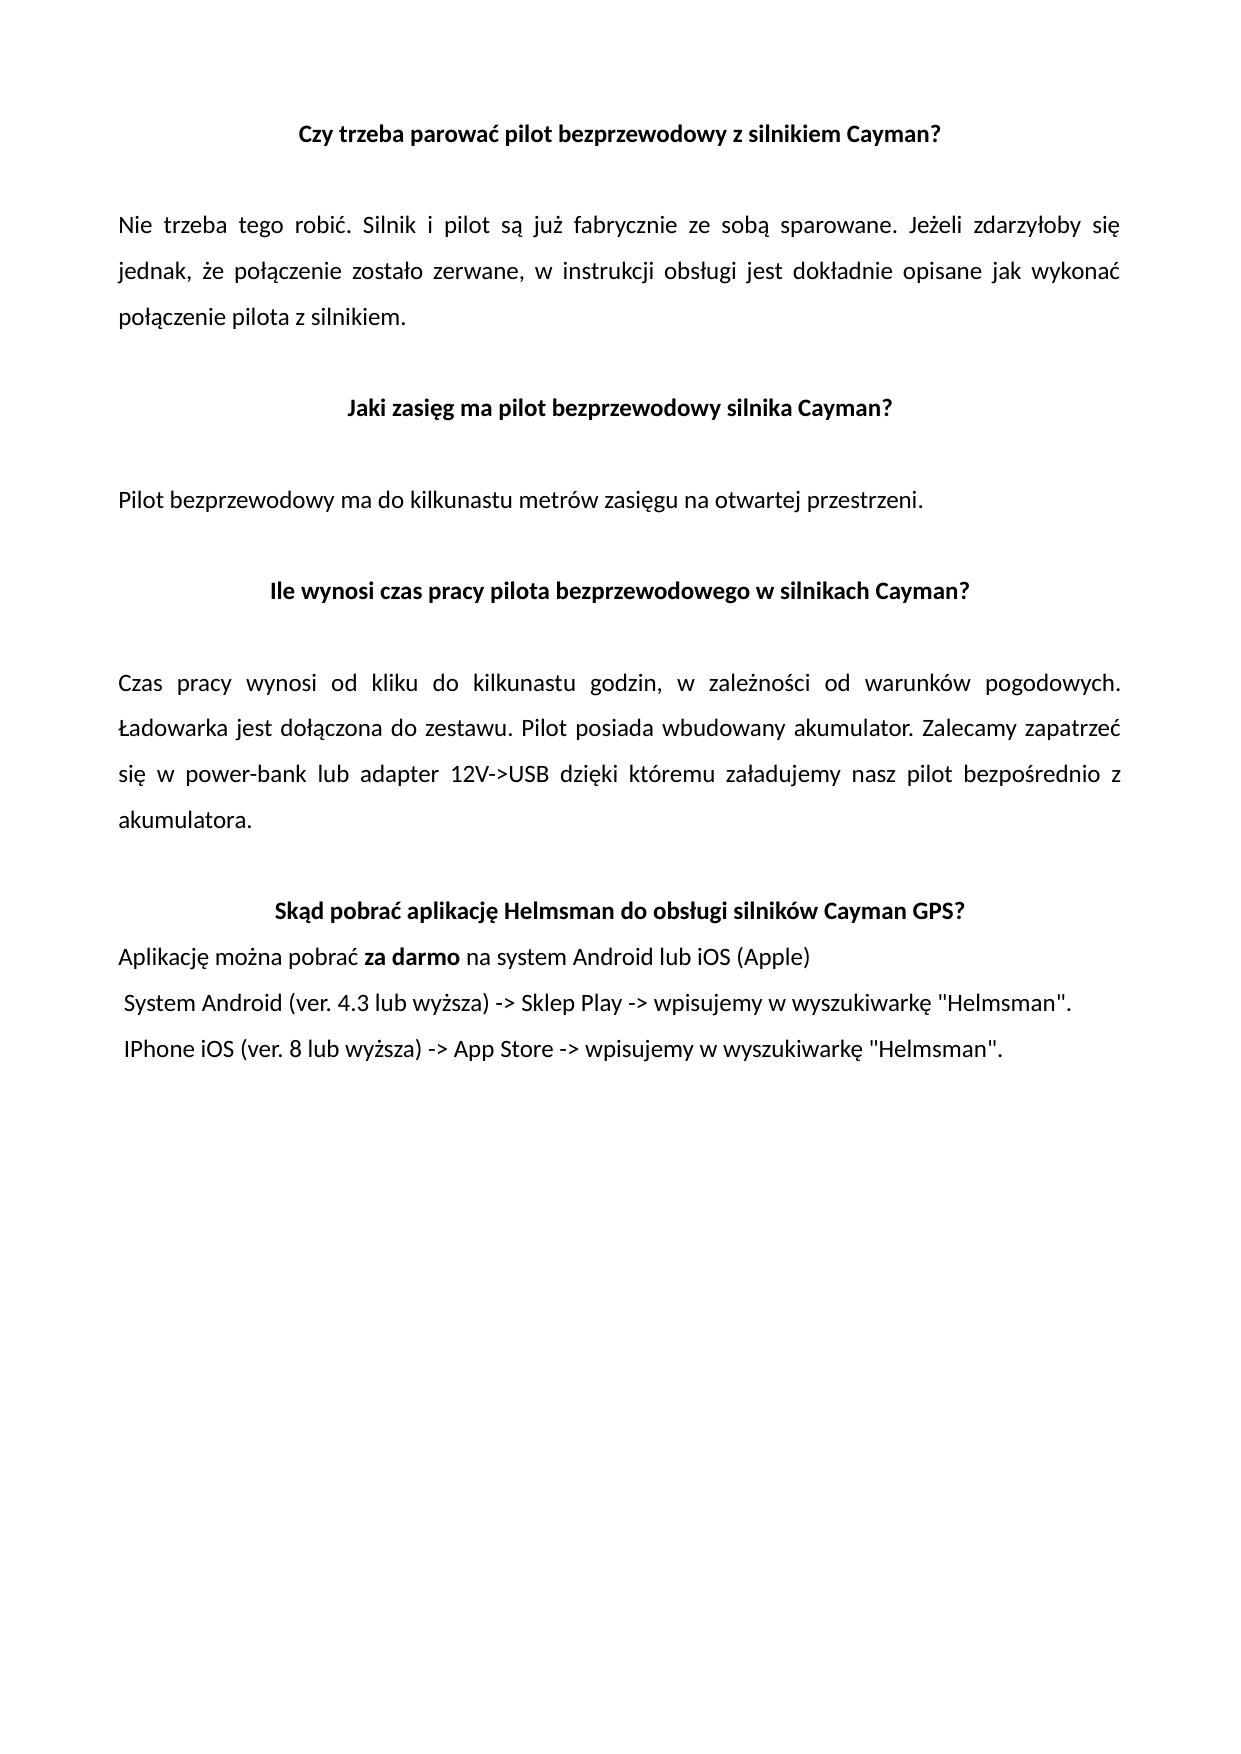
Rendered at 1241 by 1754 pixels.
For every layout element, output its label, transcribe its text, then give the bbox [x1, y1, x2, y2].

text Nie trzeba tego robić. Silnik i pilot są już fabrycznie ze sobą sparowane. Jeżeli zdarzyłoby się jednak, że połączenie zostało zerwane, w instrukcji obsługi jest dokładnie opisane jak wykonać połączenie pilota z silnikiem. [118, 209, 1122, 332]
text Pilot bezprzewodowy ma do kilkunastu metrów zasięgu na otwartej przestrzeni. [118, 484, 1122, 514]
text Skąd pobrać aplikację Helmsman do obsługi silników Cayman GPS? [118, 896, 1122, 926]
text Czas pracy wynosi od kliku do kilkunastu godzin, w zależności od warunków pogodowych. Ładowarka jest dołączona do zestawu. Pilot posiada wbudowany akumulator. Zalecamy zapatrzeć się w power-bank lub adapter 12V->USB dzięki któremu załadujemy nasz pilot bezpośrednio z akumulatora. [118, 667, 1122, 834]
text IPhone iOS (ver. 8 lub wyższa) -> App Store -> wpisujemy w wyszukiwarkę "Helmsman". [118, 1033, 1122, 1063]
text Aplikację można pobrać za darmo na system Android lub iOS (Apple) [118, 941, 1122, 972]
text Ile wynosi czas pracy pilota bezprzewodowego w silnikach Cayman? [118, 575, 1122, 606]
text Jaki zasięg ma pilot bezprzewodowy silnika Cayman? [118, 392, 1122, 423]
text Czy trzeba parować pilot bezprzewodowy z silnikiem Cayman? [118, 118, 1122, 149]
text System Android (ver. 4.3 lub wyższa) -> Sklep Play -> wpisujemy w wyszukiwarkę "Helmsman". [118, 987, 1122, 1017]
